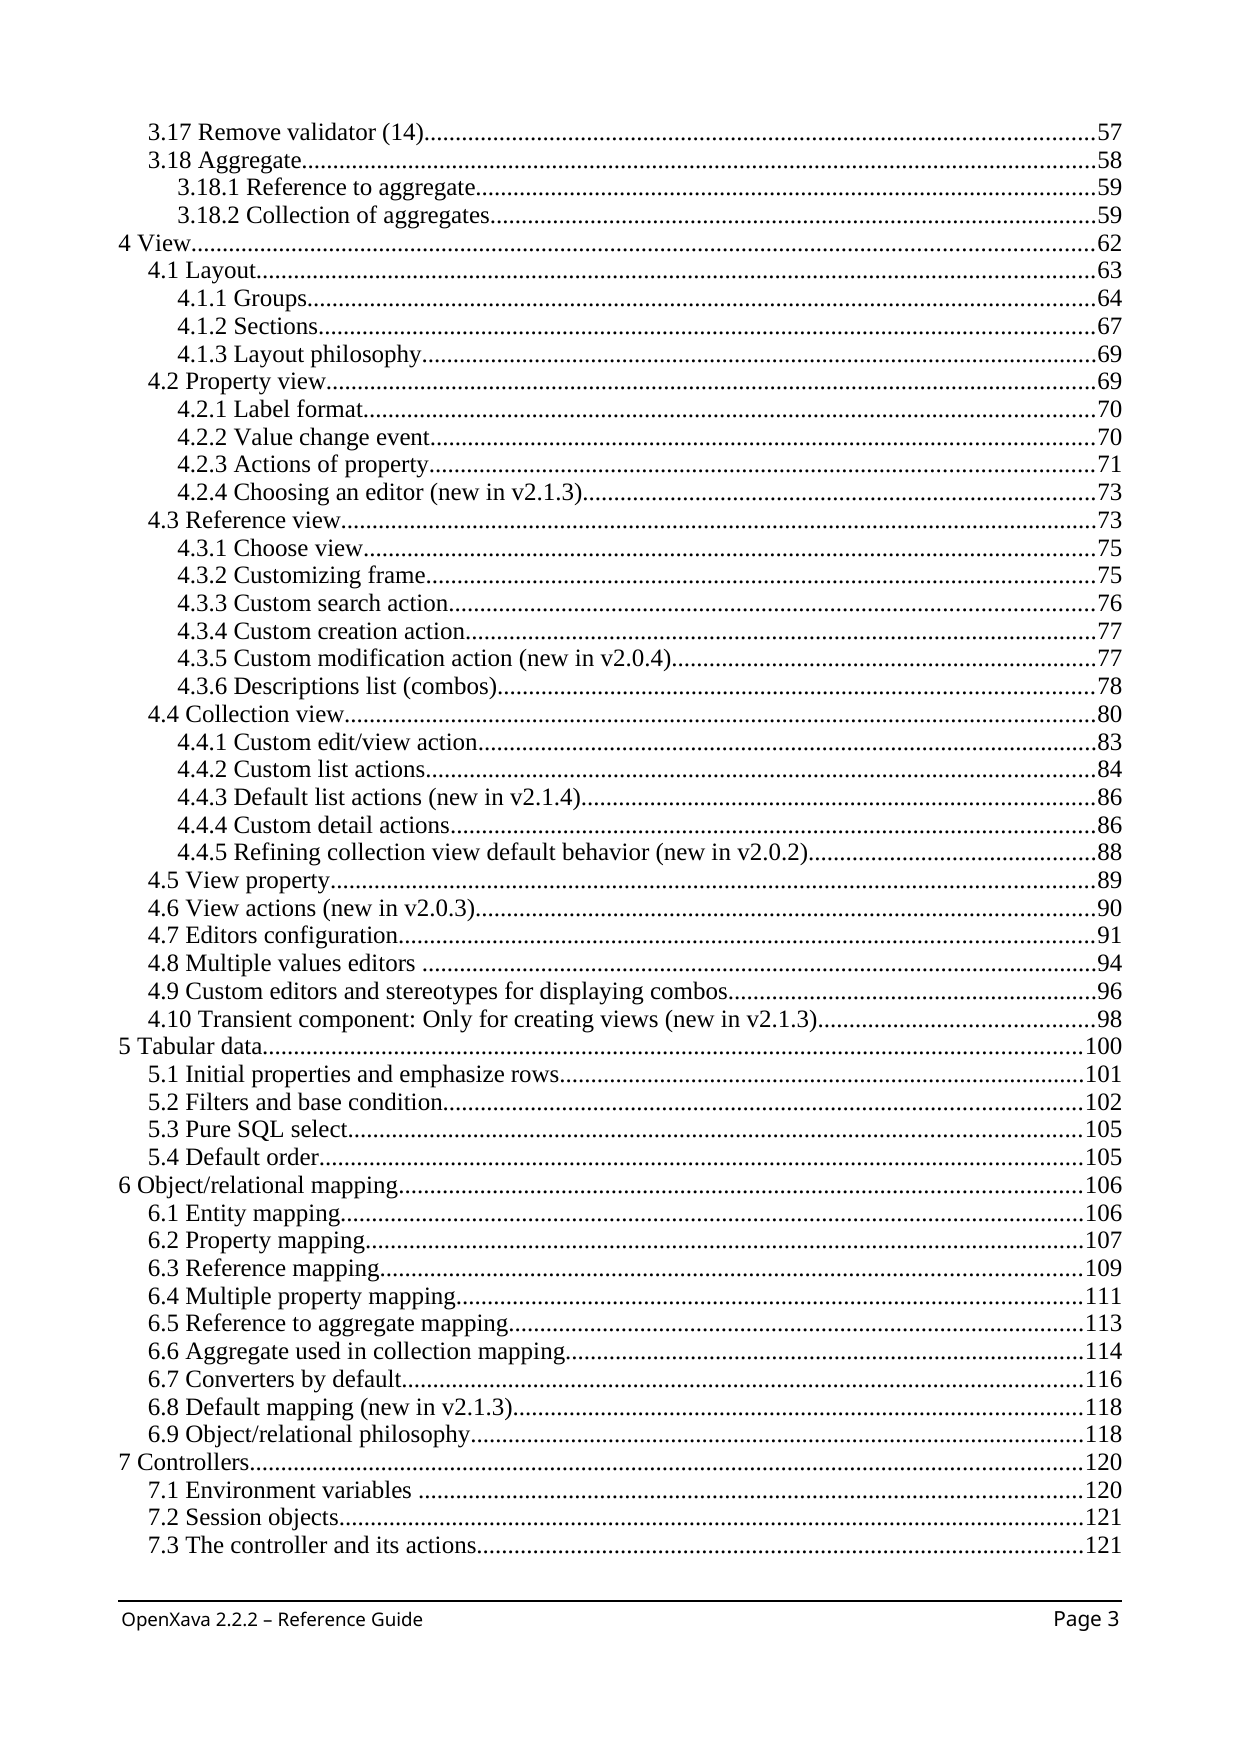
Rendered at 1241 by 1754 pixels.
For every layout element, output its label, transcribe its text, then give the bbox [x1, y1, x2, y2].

text 6.5 Reference to aggregate mapping 113 [148, 1309, 1122, 1337]
text 6.2 Property mapping 107 [148, 1226, 1122, 1254]
text 7.3 The controller and its actions 121 [148, 1531, 1122, 1559]
text 7 Controllers 120 [118, 1448, 1122, 1476]
text 3.18.1 Reference to aggregate 59 [177, 173, 1122, 201]
text 4.2.1 Label format 70 [177, 395, 1122, 423]
text 4.8 Multiple values editors 94 [148, 949, 1122, 977]
text 5.1 Initial properties and emphasize rows 101 [148, 1060, 1122, 1088]
text 5.2 Filters and base condition 102 [148, 1088, 1122, 1116]
text 6.4 Multiple property mapping 111 [148, 1282, 1122, 1309]
text 4.3.5 Custom modification action (new in v2.0.4) 77 [177, 644, 1122, 672]
text 4.4.3 Default list actions (new in v2.1.4) 86 [177, 783, 1122, 811]
text 4.3.3 Custom search action 76 [177, 589, 1122, 617]
text 4.2.2 Value change event 70 [177, 423, 1122, 451]
text 4.4.2 Custom list actions 84 [177, 755, 1122, 783]
text 3.17 Remove validator (14) 57 [148, 118, 1122, 146]
text 4.1.2 Sections 67 [177, 312, 1122, 340]
text 5.3 Pure SQL select 105 [148, 1116, 1122, 1143]
text 4.4.1 Custom edit/view action 83 [177, 728, 1122, 755]
text 5.4 Default order 105 [148, 1143, 1122, 1171]
text 4.10 Transient component: Only for creating views (new in v2.1.3) 98 [148, 1005, 1122, 1032]
text 4 View 62 [118, 229, 1122, 257]
text 4.7 Editors configuration 91 [148, 922, 1122, 949]
text 4.1.3 Layout philosophy 69 [177, 340, 1122, 367]
text 4.1.1 Groups 64 [177, 284, 1122, 312]
text 4.3.1 Choose view 75 [177, 534, 1122, 561]
text 7.1 Environment variables 120 [148, 1476, 1122, 1503]
text 6.8 Default mapping (new in v2.1.3) 118 [148, 1393, 1122, 1420]
text 4.4.5 Refining collection view default behavior (new in v2.0.2) 88 [177, 838, 1122, 866]
text 4.6 View actions (new in v2.0.3) 90 [148, 894, 1122, 922]
text 6.9 Object/relational philosophy 118 [148, 1420, 1122, 1448]
text 4.4.4 Custom detail actions 86 [177, 811, 1122, 838]
text 5 Tabular data 100 [118, 1032, 1122, 1060]
text 4.5 View property 89 [148, 866, 1122, 894]
text 4.3 Reference view 73 [148, 506, 1122, 534]
text 6 Object/relational mapping 106 [118, 1171, 1122, 1199]
text 4.3.6 Descriptions list (combos) 78 [177, 672, 1122, 700]
text 4.1 Layout 63 [148, 257, 1122, 284]
text 3.18 Aggregate 58 [148, 146, 1122, 173]
text 6.6 Aggregate used in collection mapping 114 [148, 1337, 1122, 1365]
text 4.3.4 Custom creation action 77 [177, 617, 1122, 644]
text 4.2.4 Choosing an editor (new in v2.1.3) 73 [177, 478, 1122, 506]
text 4.9 Custom editors and stereotypes for displaying combos 96 [148, 977, 1122, 1005]
text 7.2 Session objects 121 [148, 1503, 1122, 1531]
text 4.2.3 Actions of property 71 [177, 451, 1122, 478]
text 4.2 Property view 69 [148, 367, 1122, 395]
text 6.3 Reference mapping 109 [148, 1254, 1122, 1282]
text 4.3.2 Customizing frame 75 [177, 561, 1122, 589]
text 4.4 Collection view 80 [148, 700, 1122, 728]
text 6.1 Entity mapping 106 [148, 1199, 1122, 1226]
text 6.7 Converters by default 116 [148, 1365, 1122, 1393]
text 3.18.2 Collection of aggregates 59 [177, 201, 1122, 229]
